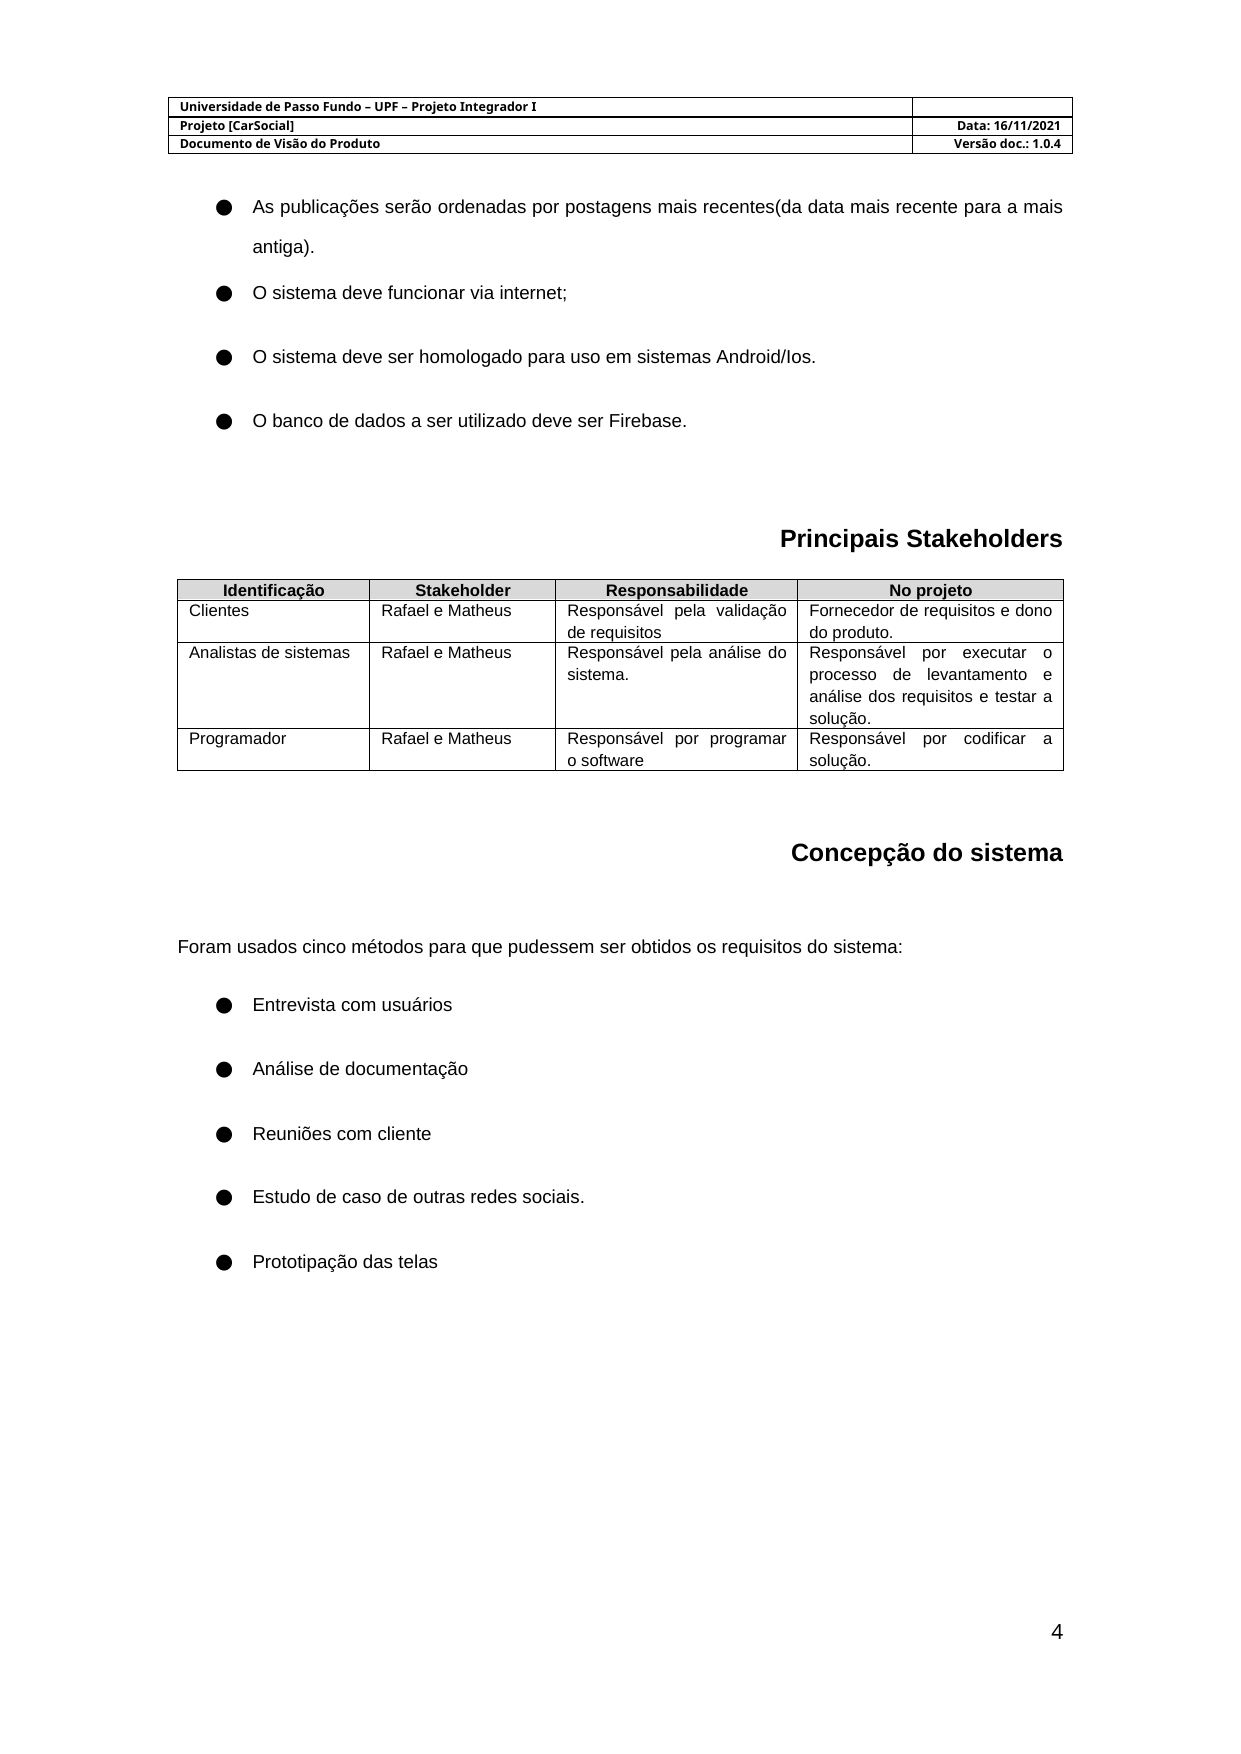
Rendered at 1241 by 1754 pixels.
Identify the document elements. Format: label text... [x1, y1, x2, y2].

table_cell Responsável por programar o software [556, 729, 797, 770]
table_header Responsabilidade [556, 580, 797, 599]
table_cell Analistas de sistemas [178, 643, 369, 728]
list O banco de dados a ser utilizado deve ser Firebase. [215, 397, 1063, 439]
table_cell Rafael e Matheus [370, 601, 555, 642]
list Estudo de caso de outras redes sociais. [215, 1173, 1063, 1216]
table_cell Programador [178, 729, 369, 770]
table_cell Clientes [178, 601, 369, 642]
table_cell Responsável por executar o processo de levantamento e análise dos requisitos e testar a solução. [798, 643, 1063, 728]
list Reuniões com cliente [215, 1109, 1063, 1152]
table_header Stakeholder [370, 580, 555, 599]
table_cell Responsável pela validação de requisitos [556, 601, 797, 642]
table_cell Responsável por codificar a solução. [798, 729, 1063, 770]
list O sistema deve ser homologado para uso em sistemas Android/Ios. [215, 333, 1063, 375]
list Prototipação das telas [215, 1237, 1063, 1280]
table_header Identificação [178, 580, 369, 599]
table_cell Rafael e Matheus [370, 643, 555, 728]
text Concepção do sistema [237, 838, 1063, 867]
list O sistema deve funcionar via internet; [215, 269, 1063, 311]
list Análise de documentação [215, 1045, 1063, 1088]
table_cell Responsável pela análise do sistema. [556, 643, 797, 728]
table_cell Fornecedor de requisitos e dono do produto. [798, 601, 1063, 642]
table_cell Rafael e Matheus [370, 729, 555, 770]
list As publicações serão ordenadas por postagens mais recentes(da data mais recente para a mais antiga). [215, 183, 1063, 258]
text Foram usados cinco métodos para que pudessem ser obtidos os requisitos do sistema: [177, 936, 1063, 958]
text Principais Stakeholders [237, 524, 1063, 552]
table_header No projeto [798, 580, 1063, 599]
list Entrevista com usuários [215, 981, 1063, 1024]
